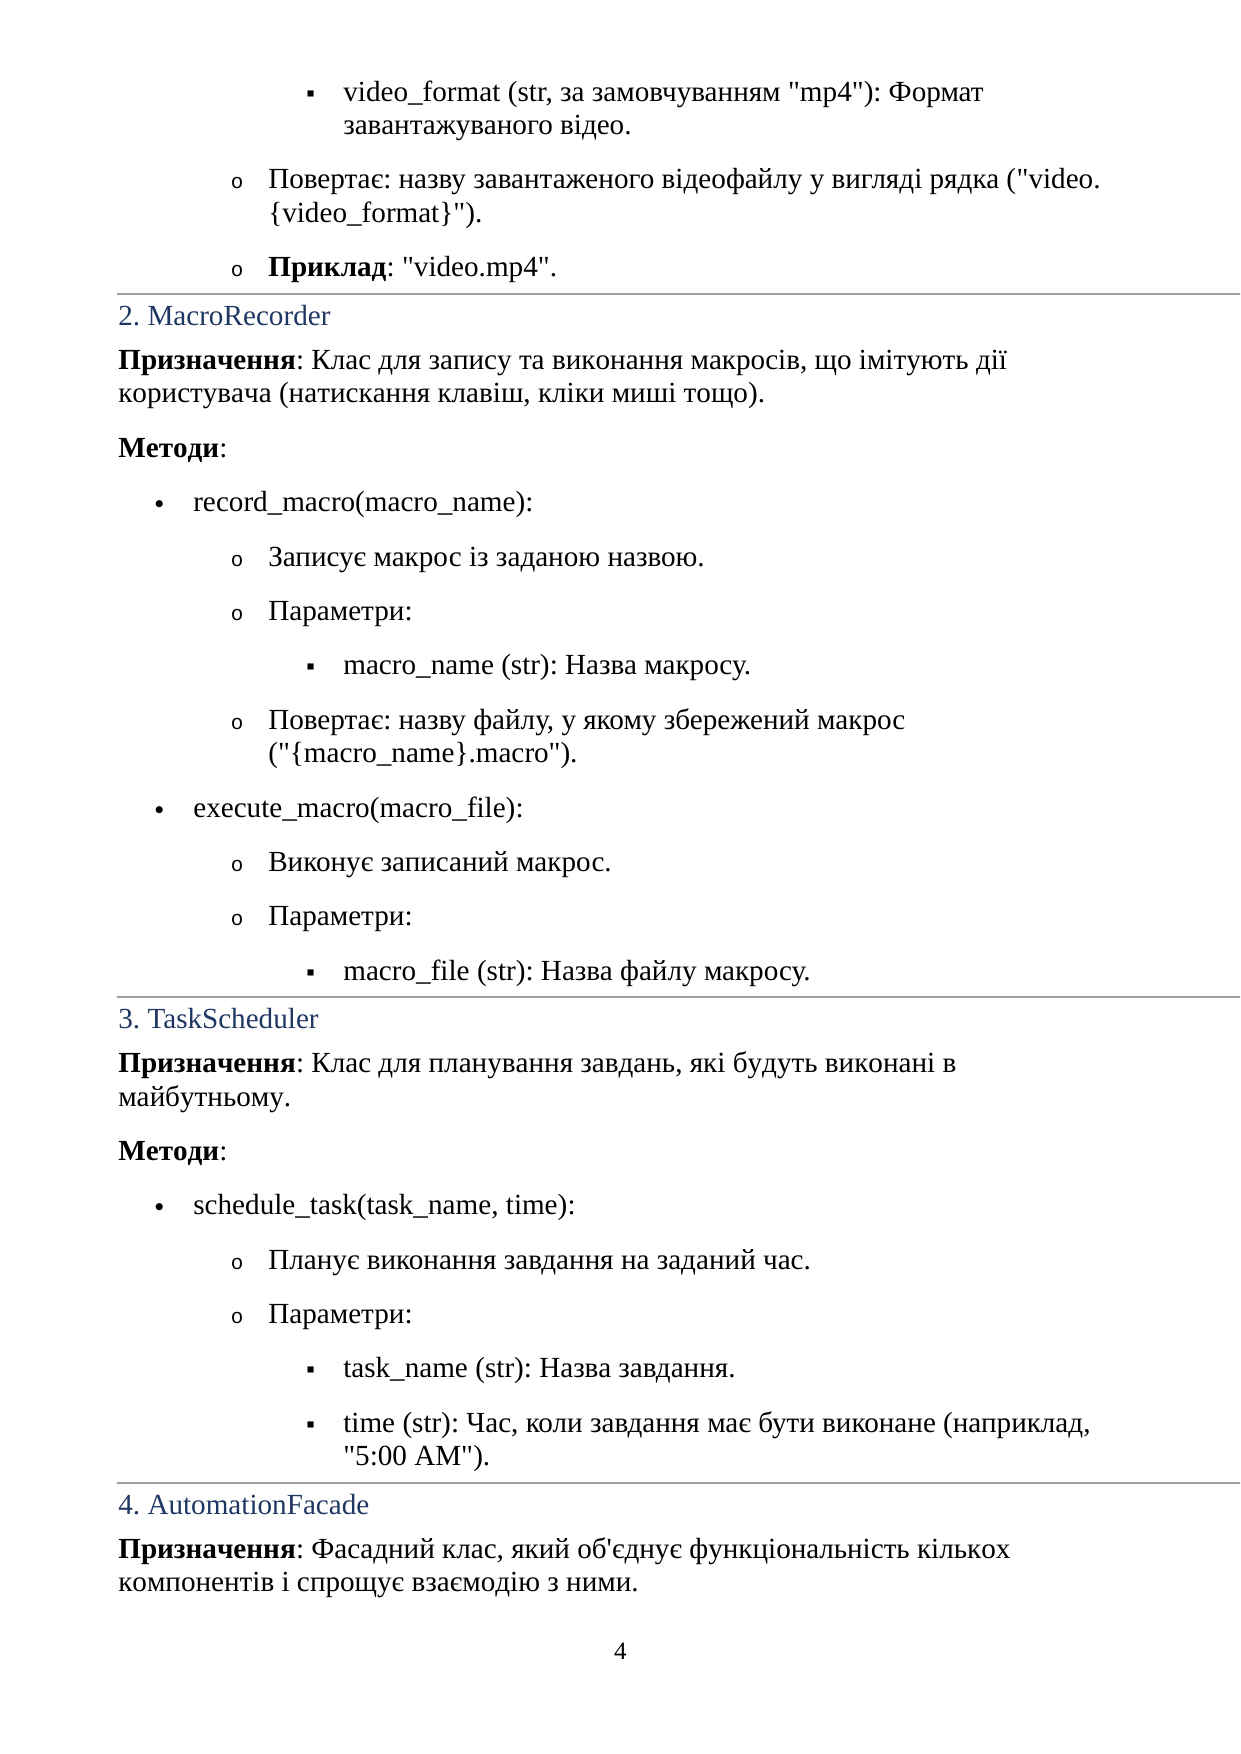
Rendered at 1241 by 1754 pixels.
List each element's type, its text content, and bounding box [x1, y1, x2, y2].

list Планує виконання завдання на заданий час. [231, 1242, 1122, 1275]
list video_format (str, за замовчуванням "mp4"): Формат завантажуваного відео. [306, 74, 1122, 141]
list Приклад: "video.mp4". [231, 249, 1122, 283]
list Параметри: [231, 1296, 1122, 1330]
list macro_name (str): Назва макросу. [306, 647, 1122, 681]
list Параметри: [231, 593, 1122, 627]
text Призначення: Фасадний клас, який об'єднує функціональність кількох компонентів і спрощує взаємодію з ними. [118, 1531, 1122, 1598]
list execute_macro(macro_file): [156, 790, 1122, 823]
list Параметри: [231, 898, 1122, 932]
list Повертає: назву файлу, у якому збережений макрос ("{macro_name}.macro"). [231, 702, 1122, 769]
list task_name (str): Назва завдання. [306, 1351, 1122, 1384]
list Записує макрос із заданою назвою. [231, 539, 1122, 572]
subtitle 3. TaskScheduler [118, 1001, 1122, 1035]
text Методи: [118, 430, 1122, 463]
text Призначення: Клас для запису та виконання макросів, що імітують дії користувача (натискання клавіш, кліки миші тощо). [118, 342, 1122, 409]
list macro_file (str): Назва файлу макросу. [306, 953, 1122, 986]
text Призначення: Клас для планування завдань, які будуть виконані в майбутньому. [118, 1045, 1122, 1112]
subtitle 2. MacroRecorder [118, 298, 1122, 332]
list record_macro(macro_name): [156, 484, 1122, 518]
list Повертає: назву завантаженого відеофайлу у вигляді рядка ("video.{video_format}"). [231, 162, 1122, 229]
list time (str): Час, коли завдання має бути виконане (наприклад, "5:00 AM"). [306, 1405, 1122, 1472]
list schedule_task(task_name, time): [156, 1187, 1122, 1221]
list Виконує записаний макрос. [231, 844, 1122, 878]
text Методи: [118, 1133, 1122, 1167]
subtitle 4. AutomationFacade [118, 1487, 1122, 1521]
